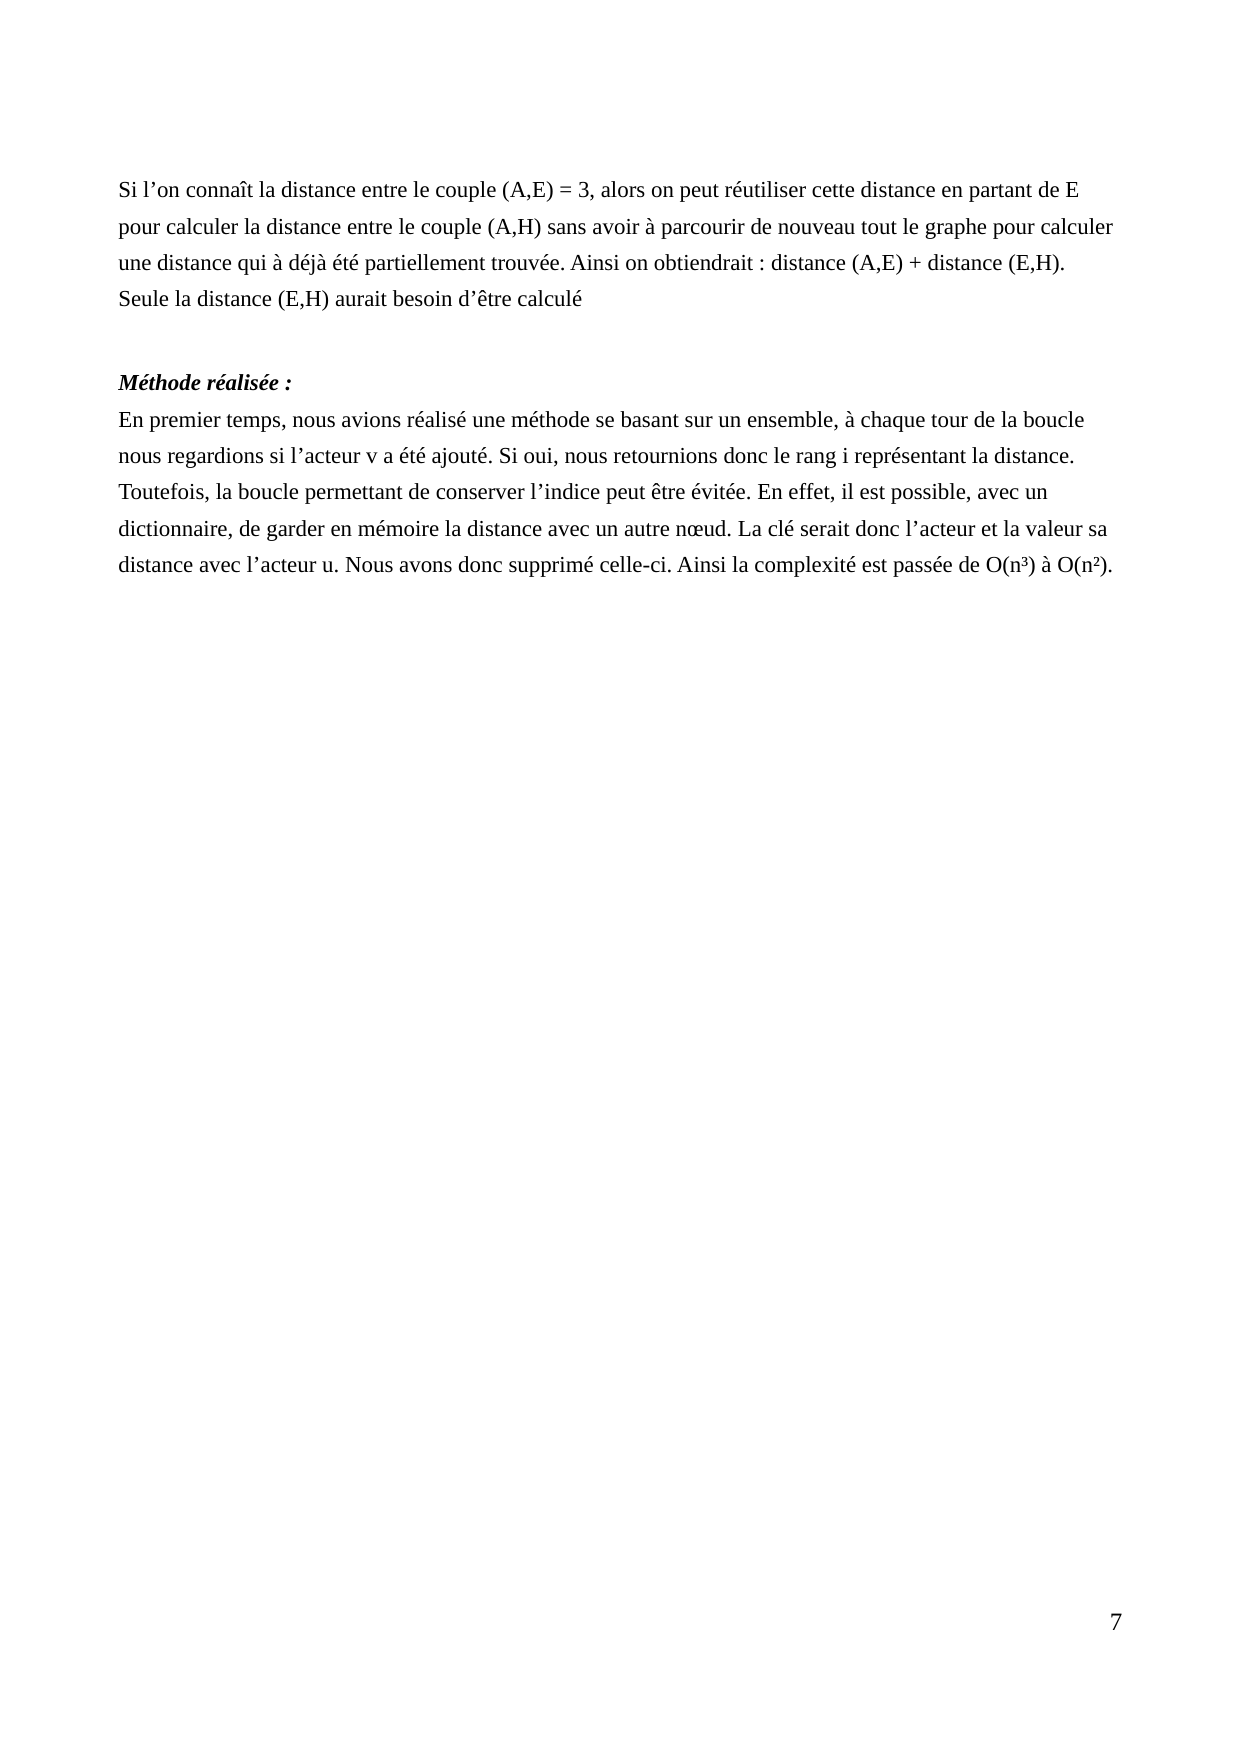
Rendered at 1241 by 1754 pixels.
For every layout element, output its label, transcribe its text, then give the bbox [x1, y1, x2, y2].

text En premier temps, nous avions réalisé une méthode se basant sur un ensemble, à chaque tour de la boucle nous regardions si l’acteur v a été ajouté. Si oui, nous retournions donc le rang i représentant la distance. Toutefois, la boucle permettant de conserver l’indice peut être évitée. En effet, il est possible, avec un dictionnaire, de garder en mémoire la distance avec un autre nœud. La clé serait donc l’acteur et la valeur sa distance avec l’acteur u. Nous avons donc supprimé celle-ci. Ainsi la complexité est passée de O(n³) à O(n²). [118, 406, 1122, 577]
text Si l’on connaît la distance entre le couple (A,E) = 3, alors on peut réutiliser cette distance en partant de E pour calculer la distance entre le couple (A,H) sans avoir à parcourir de nouveau tout le graphe pour calculer une distance qui à déjà été partiellement trouvée. Ainsi on obtiendrait : distance (A,E) + distance (E,H). Seule la distance (E,H) aurait besoin d’être calculé [118, 176, 1122, 312]
text Méthode réalisée : [118, 369, 1122, 396]
